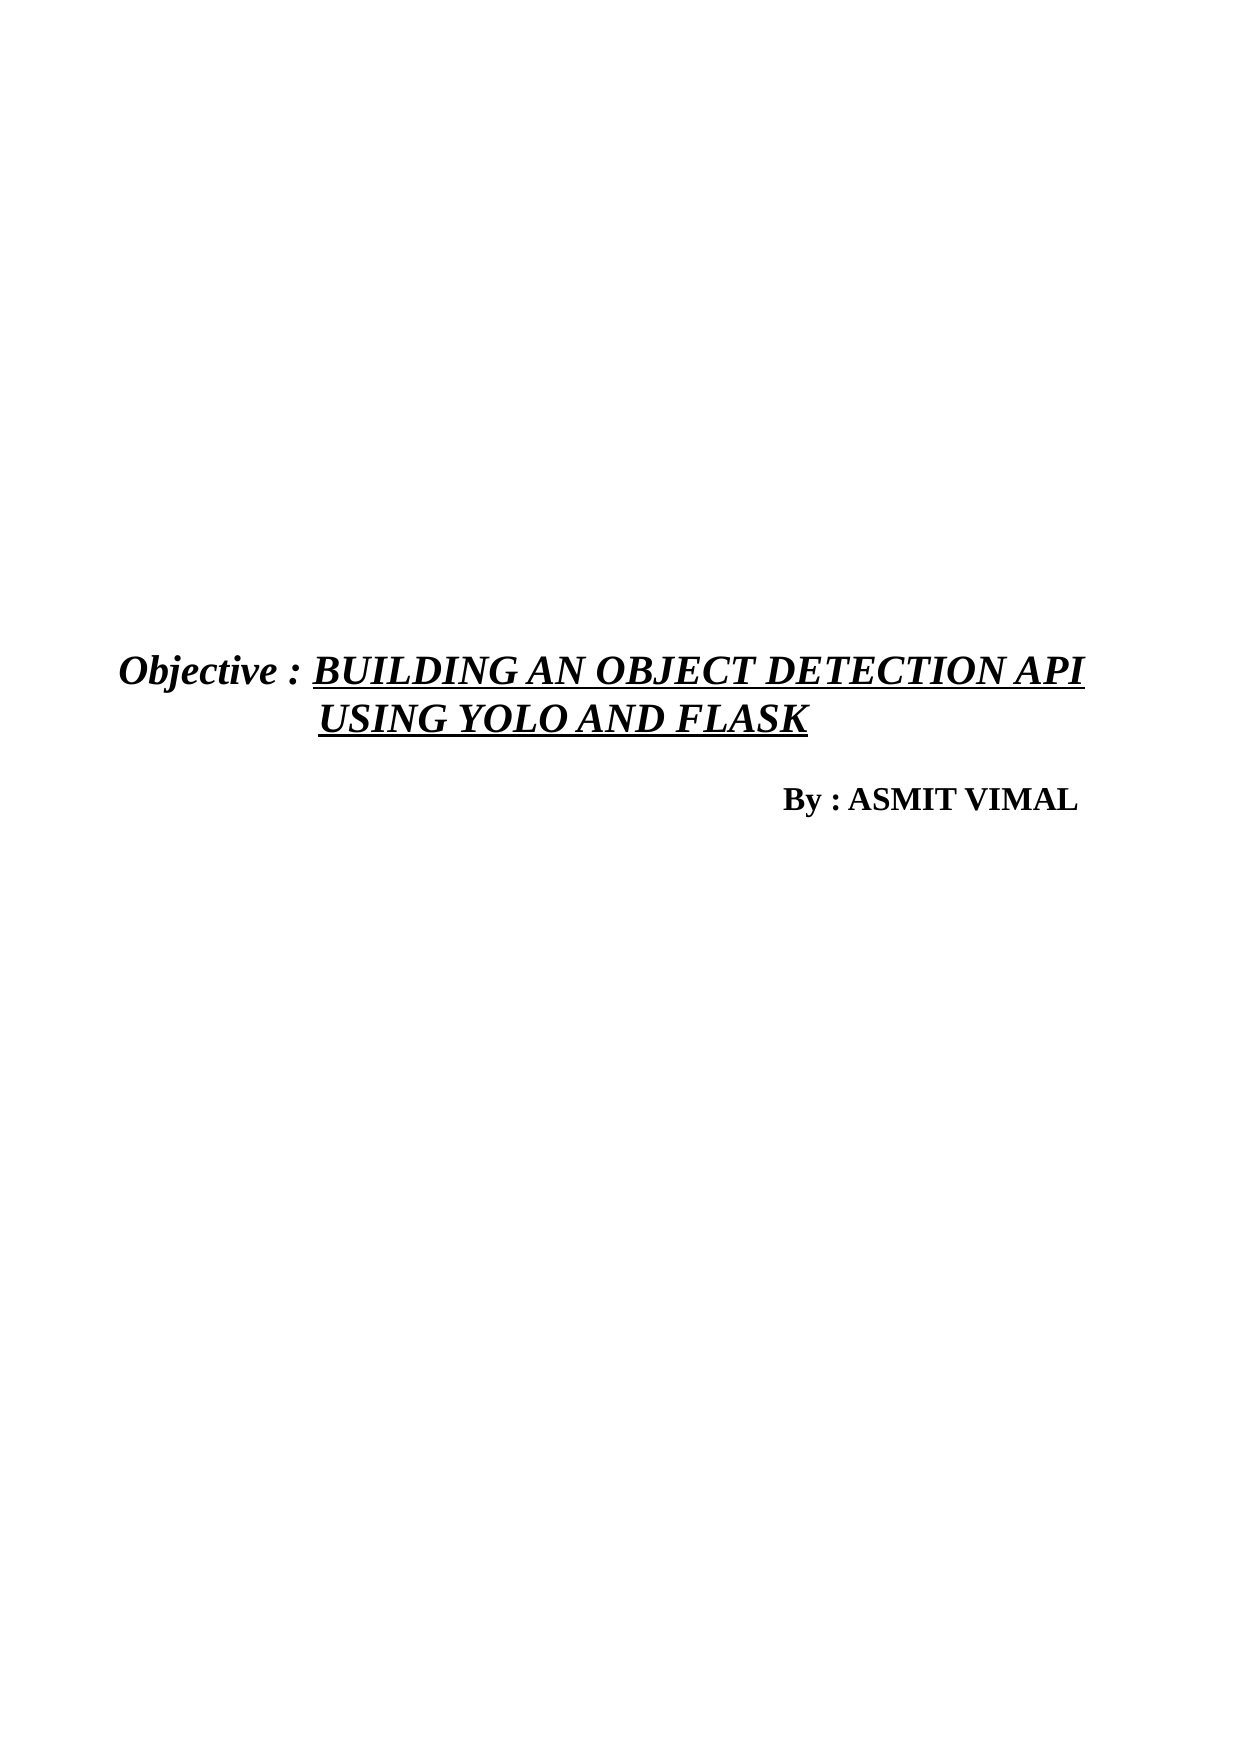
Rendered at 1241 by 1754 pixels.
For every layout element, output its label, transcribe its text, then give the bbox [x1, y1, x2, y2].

text USING YOLO AND FLASK [118, 693, 1122, 741]
text Objective : BUILDING AN OBJECT DETECTION API [118, 645, 1122, 693]
text By : ASMIT VIMAL [118, 779, 1122, 818]
